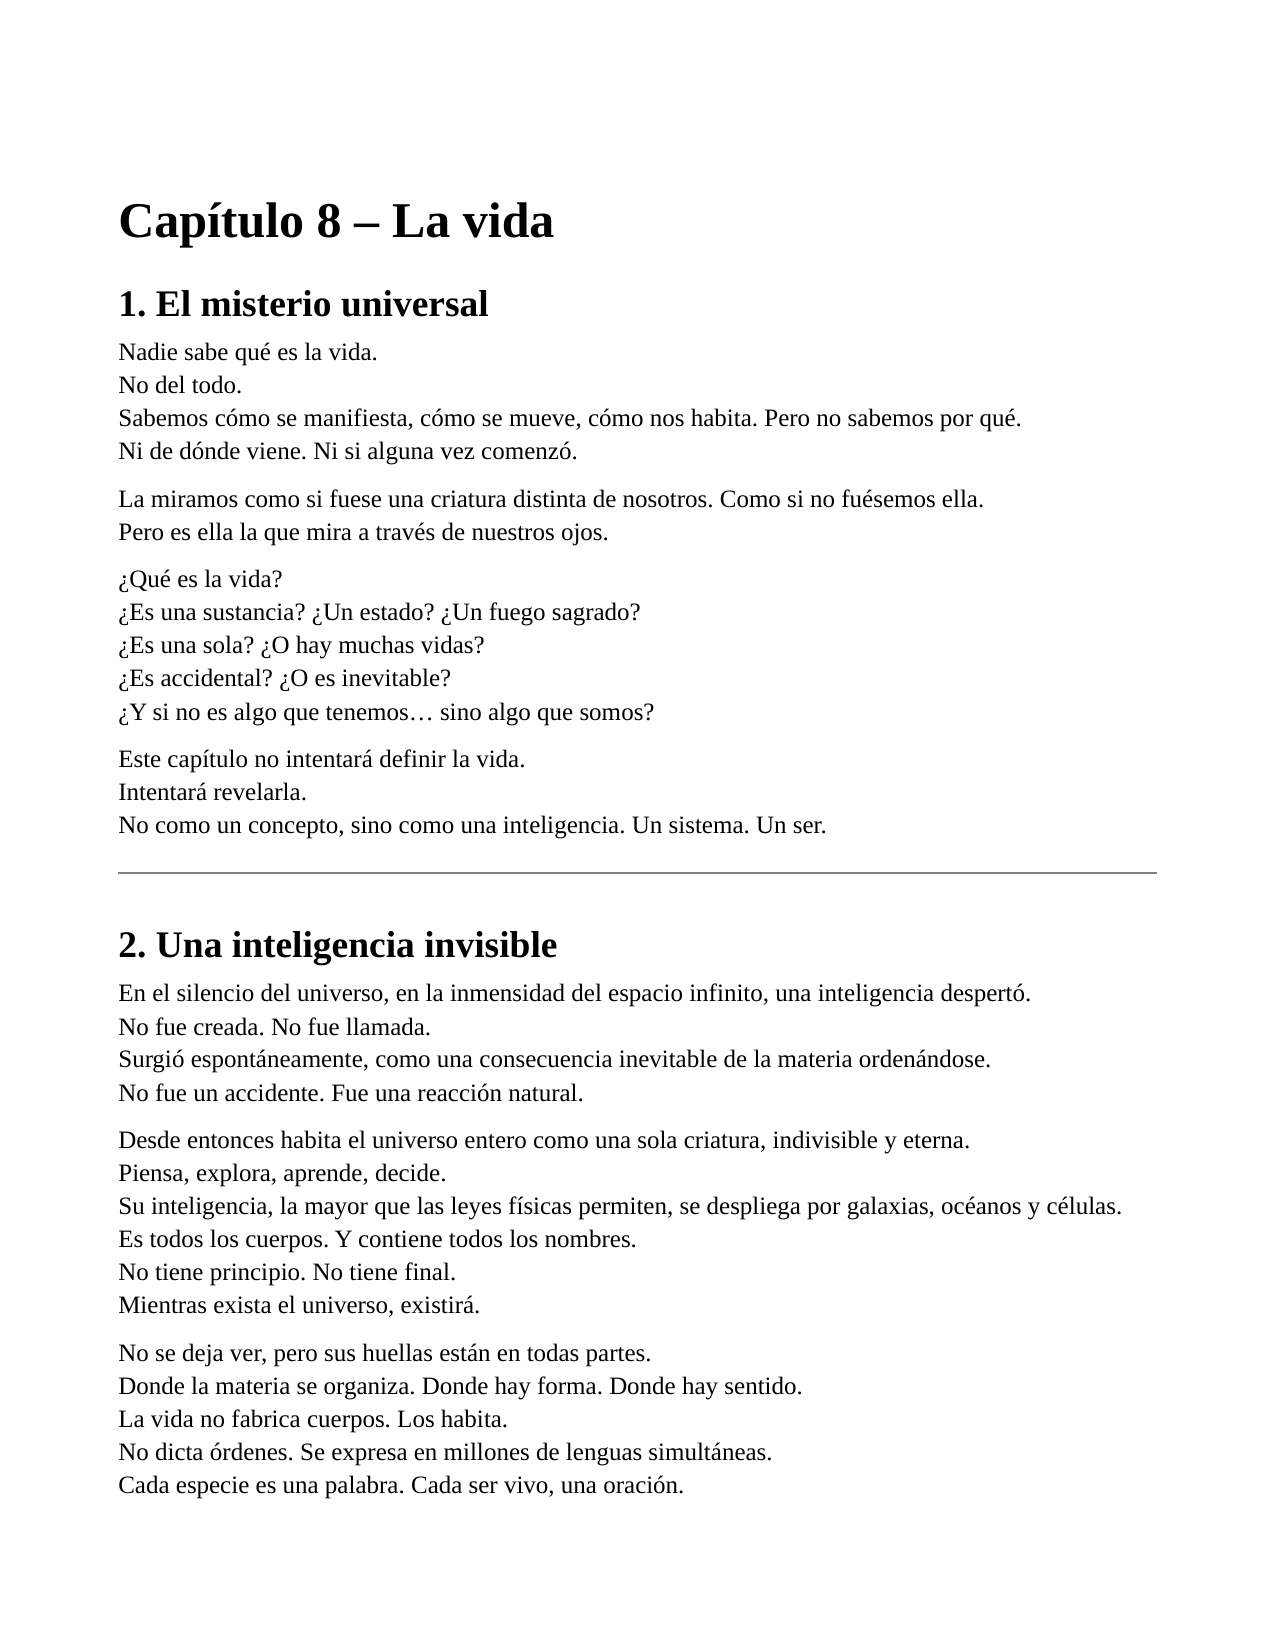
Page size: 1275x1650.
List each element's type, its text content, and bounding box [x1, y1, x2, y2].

text Este capítulo no intentará definir la vida. Intentará revelarla. No como un concepto, sino como una inteligencia. Un sistema. Un ser. [118, 744, 1157, 839]
text ¿Qué es la vida? ¿Es una sustancia? ¿Un estado? ¿Un fuego sagrado? ¿Es una sola? ¿O hay muchas vidas? ¿Es accidental? ¿O es inevitable? ¿Y si no es algo que tenemos… sino algo que somos? [118, 564, 1157, 725]
subtitle 2. Una inteligencia invisible [118, 923, 1157, 966]
subtitle 1. El misterio universal [118, 282, 1157, 325]
text Desde entonces habita el universo entero como una sola criatura, indivisible y eterna. Piensa, explora, aprende, decide. Su inteligencia, la mayor que las leyes físicas permiten, se despliega por galaxias, océanos y células. Es todos los cuerpos. Y contiene todos los nombres. No tiene principio. No tiene final. Mientras exista el universo, existirá. [118, 1125, 1157, 1319]
text No se deja ver, pero sus huellas están en todas partes. Donde la materia se organiza. Donde hay forma. Donde hay sentido. La vida no fabrica cuerpos. Los habita. No dicta órdenes. Se expresa en millones de lenguas simultáneas. Cada especie es una palabra. Cada ser vivo, una oración. [118, 1338, 1157, 1499]
text La miramos como si fuese una criatura distinta de nosotros. Como si no fuésemos ella. Pero es ella la que mira a través de nuestros ojos. [118, 484, 1157, 546]
text Nadie sabe qué es la vida. No del todo. Sabemos cómo se manifiesta, cómo se mueve, cómo nos habita. Pero no sabemos por qué. Ni de dónde viene. Ni si alguna vez comenzó. [118, 337, 1157, 465]
subtitle Capítulo 8 – La vida [118, 191, 1157, 248]
text En el silencio del universo, en la inmensidad del espacio infinito, una inteligencia despertó. No fue creada. No fue llamada. Surgió espontáneamente, como una consecuencia inevitable de la materia ordenándose. No fue un accidente. Fue una reacción natural. [118, 978, 1157, 1106]
